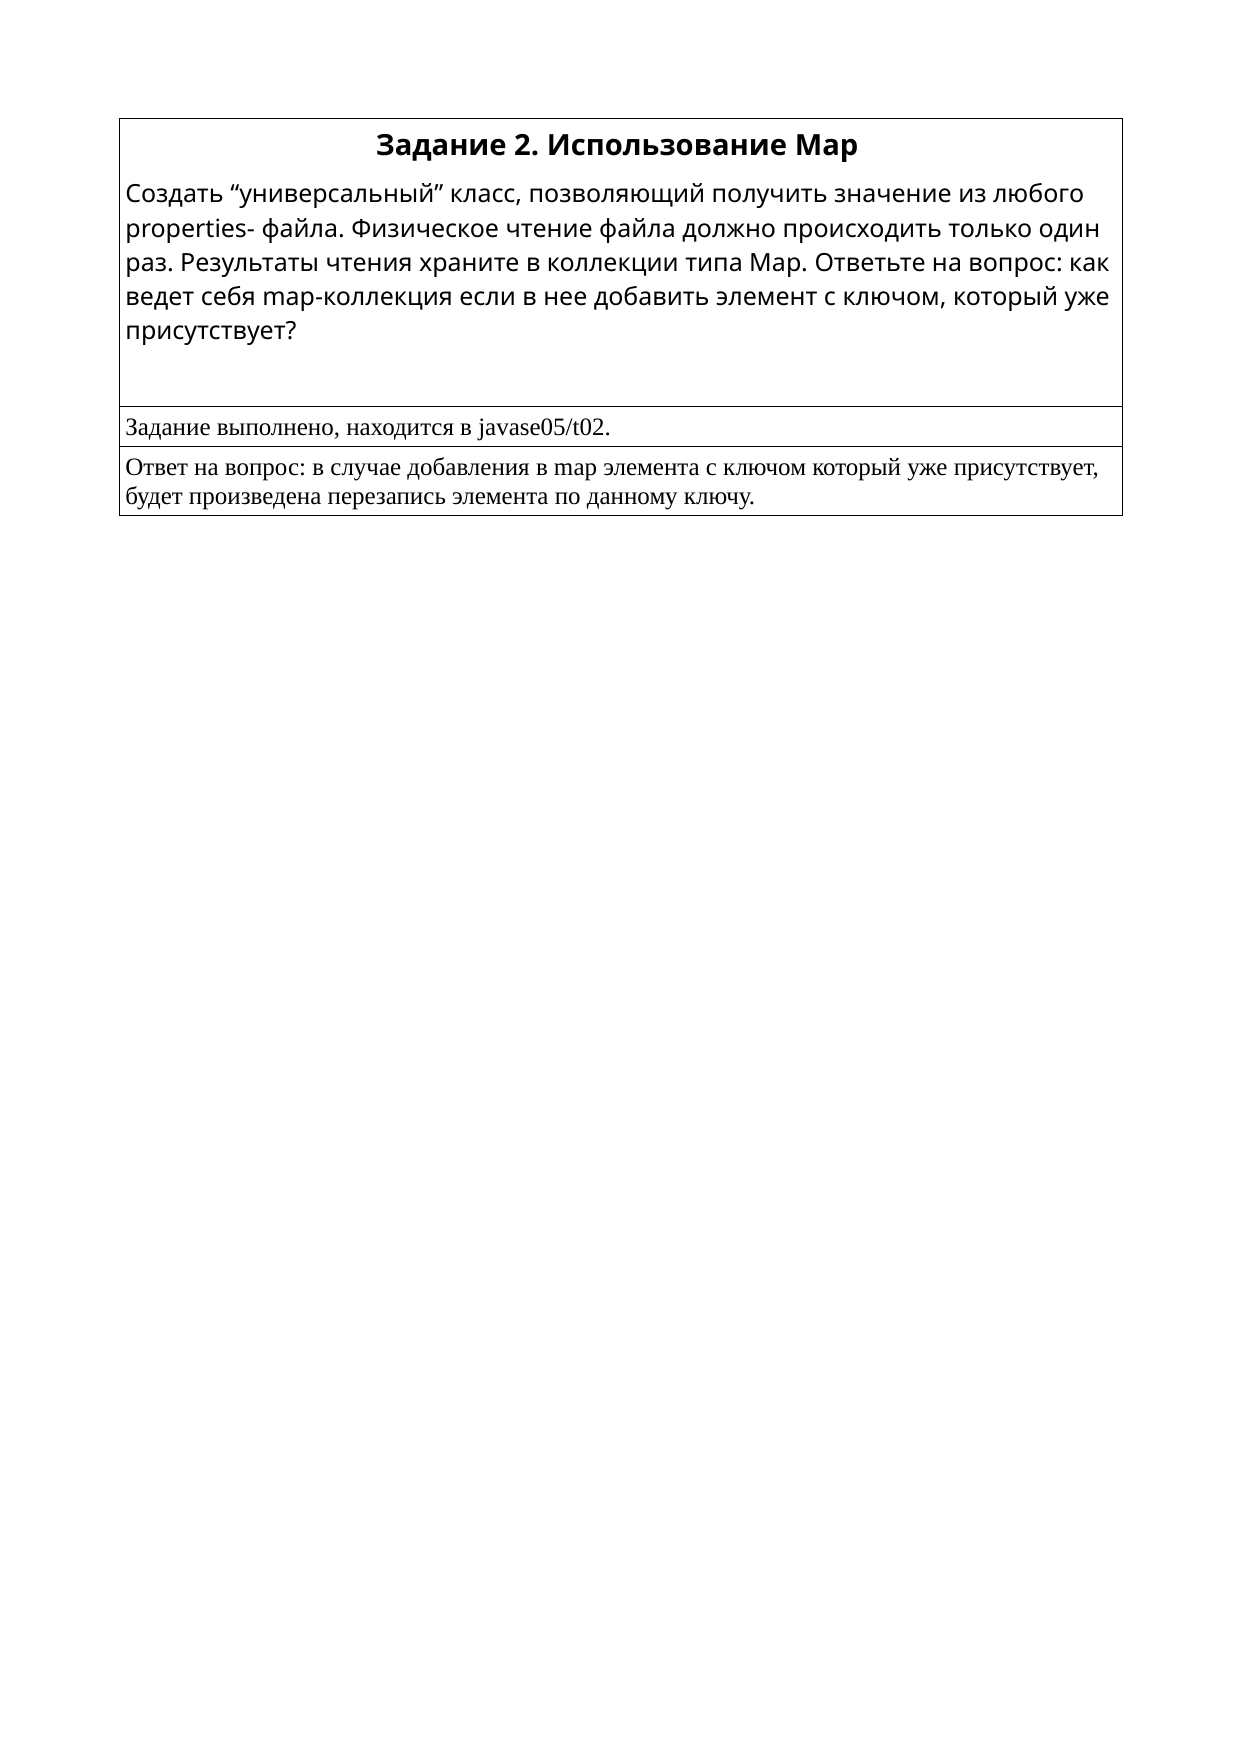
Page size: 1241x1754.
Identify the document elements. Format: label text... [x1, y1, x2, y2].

table_cell Ответ на вопрос: в случае добавления в map элемента с ключом который уже присутствует, будет произведена перезапись элемента по данному ключу. [120, 447, 1122, 515]
table_header Задание 2. Использование Map Создать “универсальный” класс, позволяющий получить значение из любого properties- файла. Физическое чтение файла должно происходить только один раз. Результаты чтения храните в коллекции типа Map. Ответьте на вопрос: как ведет себя map-коллекция если в нее добавить элемент с ключом, который уже присутствует? [120, 119, 1122, 406]
table_cell Задание выполнено, находится в javase05/t02. [120, 407, 1122, 446]
